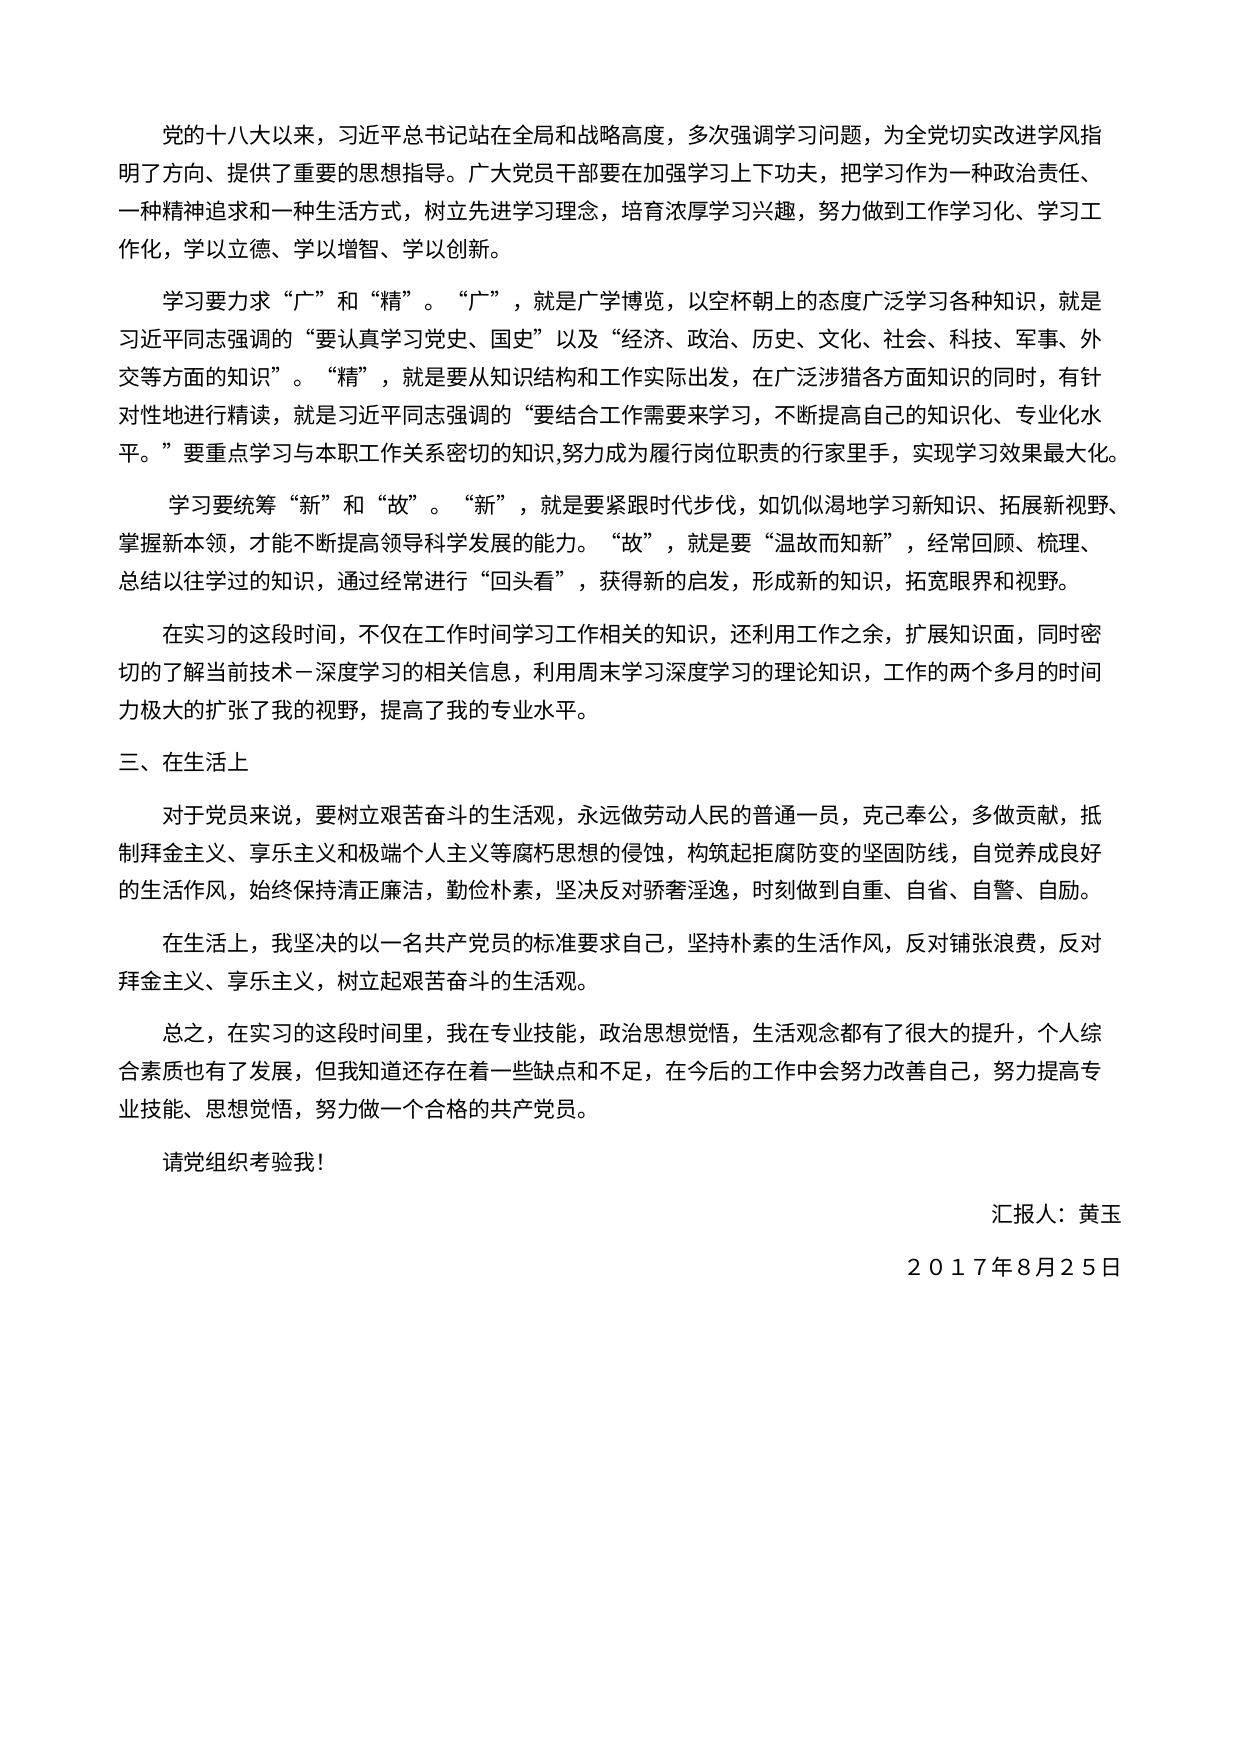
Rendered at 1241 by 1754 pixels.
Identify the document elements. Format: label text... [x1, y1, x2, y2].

text 在实习的这段时间，不仅在工作时间学习工作相关的知识，还利用工作之余，扩展知识面，同时密切的了解当前技术－深度学习的相关信息，利用周末学习深度学习的理论知识，工作的两个多月的时间力极大的扩张了我的视野，提高了我的专业水平。 [118, 617, 1122, 724]
text 三、在生活上 [118, 745, 1122, 777]
text 党的十八大以来，习近平总书记站在全局和战略高度，多次强调学习问题，为全党切实改进学风指明了方向、提供了重要的思想指导。广大党员干部要在加强学习上下功夫，把学习作为一种政治责任、一种精神追求和一种生活方式，树立先进学习理念，培育浓厚学习兴趣，努力做到工作学习化、学习工作化，学以立德、学以增智、学以创新。 [118, 118, 1122, 263]
text 对于党员来说，要树立艰苦奋斗的生活观，永远做劳动人民的普通一员，克己奉公，多做贡献，抵制拜金主义、享乐主义和极端个人主义等腐朽思想的侵蚀，构筑起拒腐防变的坚固防线，自觉养成良好的生活作风，始终保持清正廉洁，勤俭朴素，坚决反对骄奢淫逸，时刻做到自重、自省、自警、自励。 [118, 798, 1122, 905]
text ２０１７年８月２５日 [118, 1250, 1122, 1281]
text 学习要统筹“新”和“故”。“新”，就是要紧跟时代步伐，如饥似渴地学习新知识、拓展新视野、掌握新本领，才能不断提高领导科学发展的能力。“故”，就是要“温故而知新”，经常回顾、梳理、总结以往学过的知识，通过经常进行“回头看”，获得新的启发，形成新的知识，拓宽眼界和视野。 [118, 488, 1122, 596]
text 学习要力求“广”和“精”。“广”，就是广学博览，以空杯朝上的态度广泛学习各种知识，就是习近平同志强调的“要认真学习党史、国史”以及“经济、政治、历史、文化、社会、科技、军事、外交等方面的知识”。“精”，就是要从知识结构和工作实际出发，在广泛涉猎各方面知识的同时，有针对性地进行精读，就是习近平同志强调的“要结合工作需要来学习，不断提高自己的知识化、专业化水平。”要重点学习与本职工作关系密切的知识,努力成为履行岗位职责的行家里手，实现学习效果最大化。 [118, 284, 1122, 468]
text 总之，在实习的这段时间里，我在专业技能，政治思想觉悟，生活观念都有了很大的提升，个人综合素质也有了发展，但我知道还存在着一些缺点和不足，在今后的工作中会努力改善自己，努力提高专业技能、思想觉悟，努力做一个合格的共产党员。 [118, 1016, 1122, 1124]
text 在生活上，我坚决的以一名共产党员的标准要求自己，坚持朴素的生活作风，反对铺张浪费，反对拜金主义、享乐主义，树立起艰苦奋斗的生活观。 [118, 926, 1122, 996]
text 请党组织考验我！ [118, 1145, 1122, 1176]
text 汇报人：黄玉 [118, 1197, 1122, 1229]
